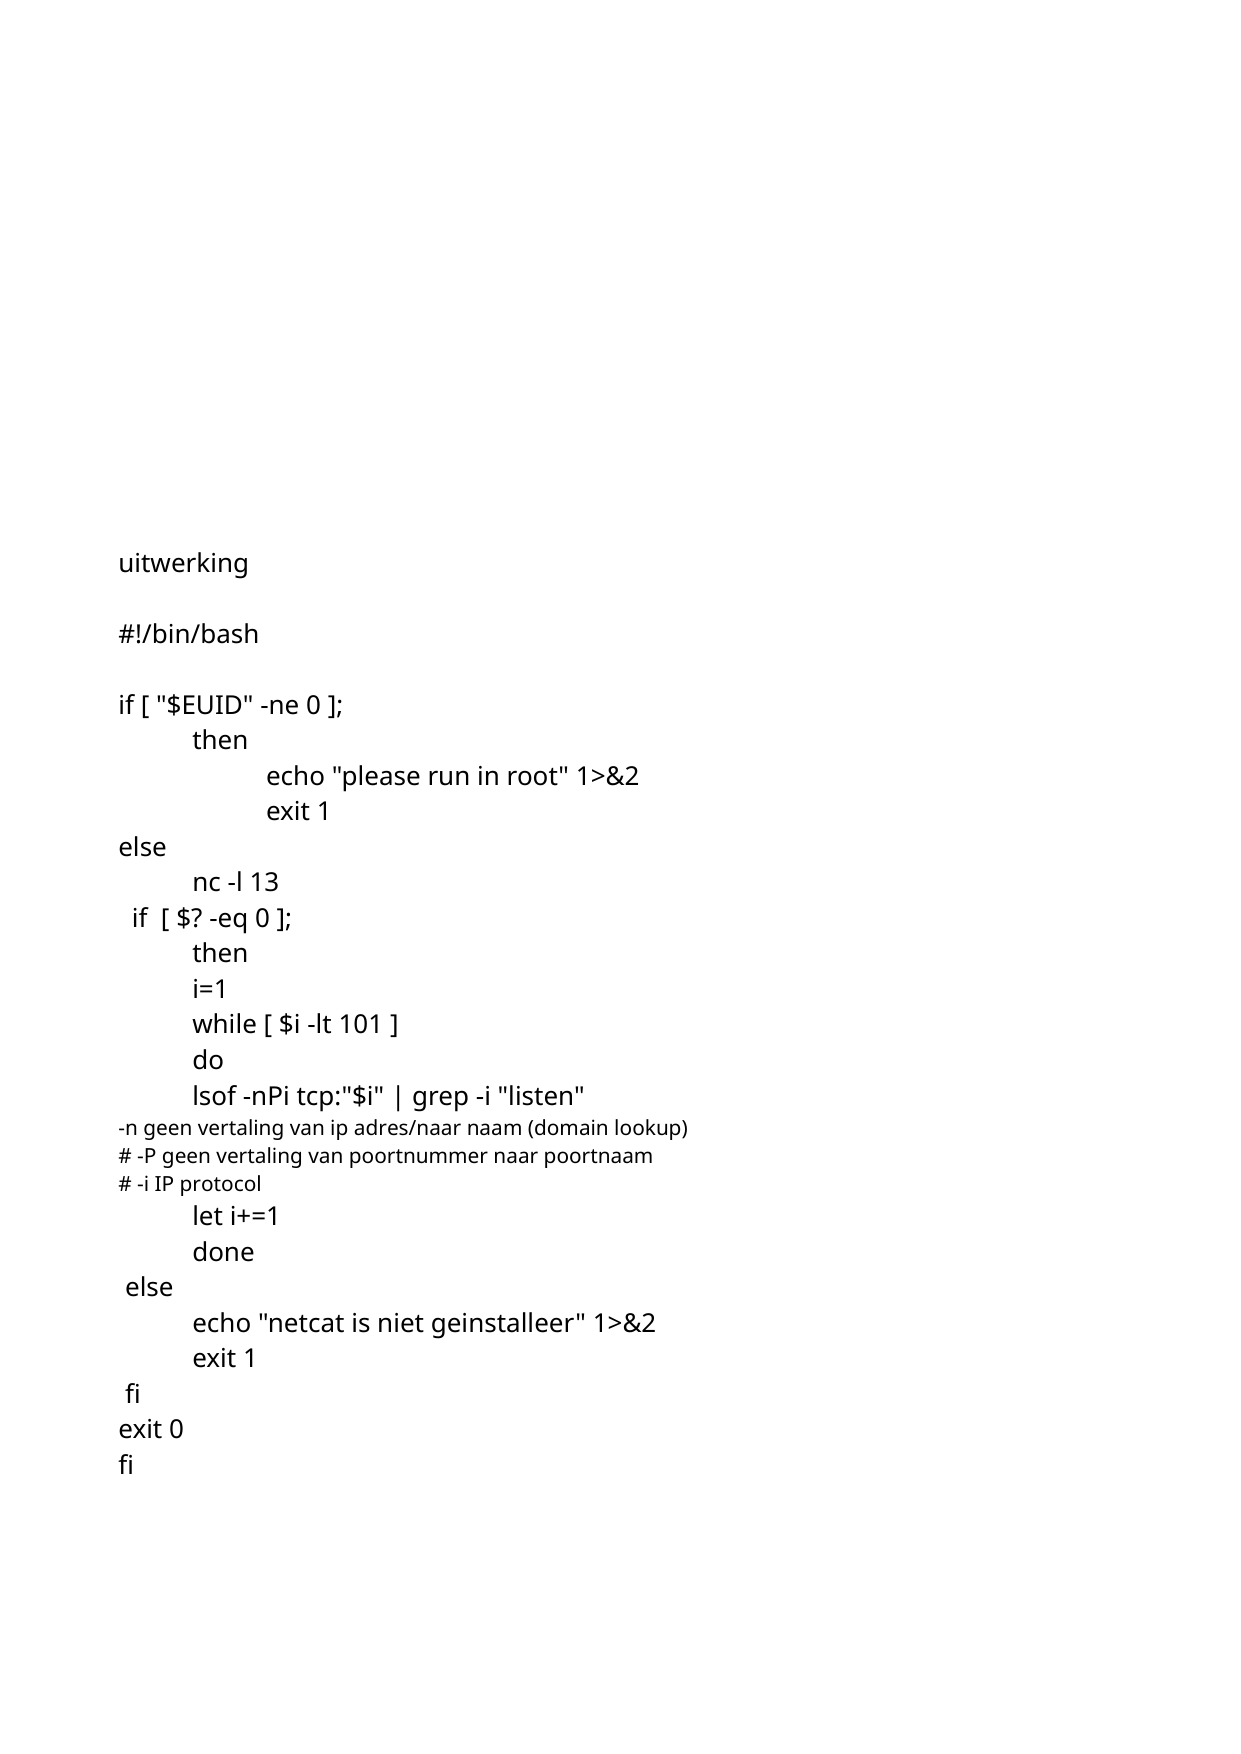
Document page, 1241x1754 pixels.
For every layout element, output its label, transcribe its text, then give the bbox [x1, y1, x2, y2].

text -n geen vertaling van ip adres/naar naam (domain lookup) [118, 1113, 1122, 1141]
text else [118, 1269, 1122, 1304]
text # -i IP protocol [118, 1169, 1122, 1198]
text let i+=1 [118, 1198, 1122, 1233]
text done [118, 1233, 1122, 1269]
text lsof -nPi tcp:"$i" | grep -i "listen" [118, 1077, 1122, 1113]
text do [118, 1042, 1122, 1077]
text else [118, 828, 1122, 864]
text i=1 [118, 971, 1122, 1006]
text then [118, 722, 1122, 757]
text fi [118, 1447, 1122, 1482]
text #!/bin/bash [118, 615, 1122, 651]
text nc -l 13 [118, 864, 1122, 899]
text if [ "$EUID" -ne 0 ]; [118, 686, 1122, 722]
text uitwerking [118, 544, 1122, 580]
text then [118, 935, 1122, 971]
text echo "please run in root" 1>&2 [118, 757, 1122, 793]
text exit 1 [118, 1340, 1122, 1376]
text exit 0 [118, 1411, 1122, 1447]
text # -P geen vertaling van poortnummer naar poortnaam [118, 1141, 1122, 1169]
text if [ $? -eq 0 ]; [118, 899, 1122, 935]
text while [ $i -lt 101 ] [118, 1006, 1122, 1042]
text echo "netcat is niet geinstalleer" 1>&2 [118, 1304, 1122, 1340]
text exit 1 [118, 793, 1122, 828]
text fi [118, 1376, 1122, 1411]
